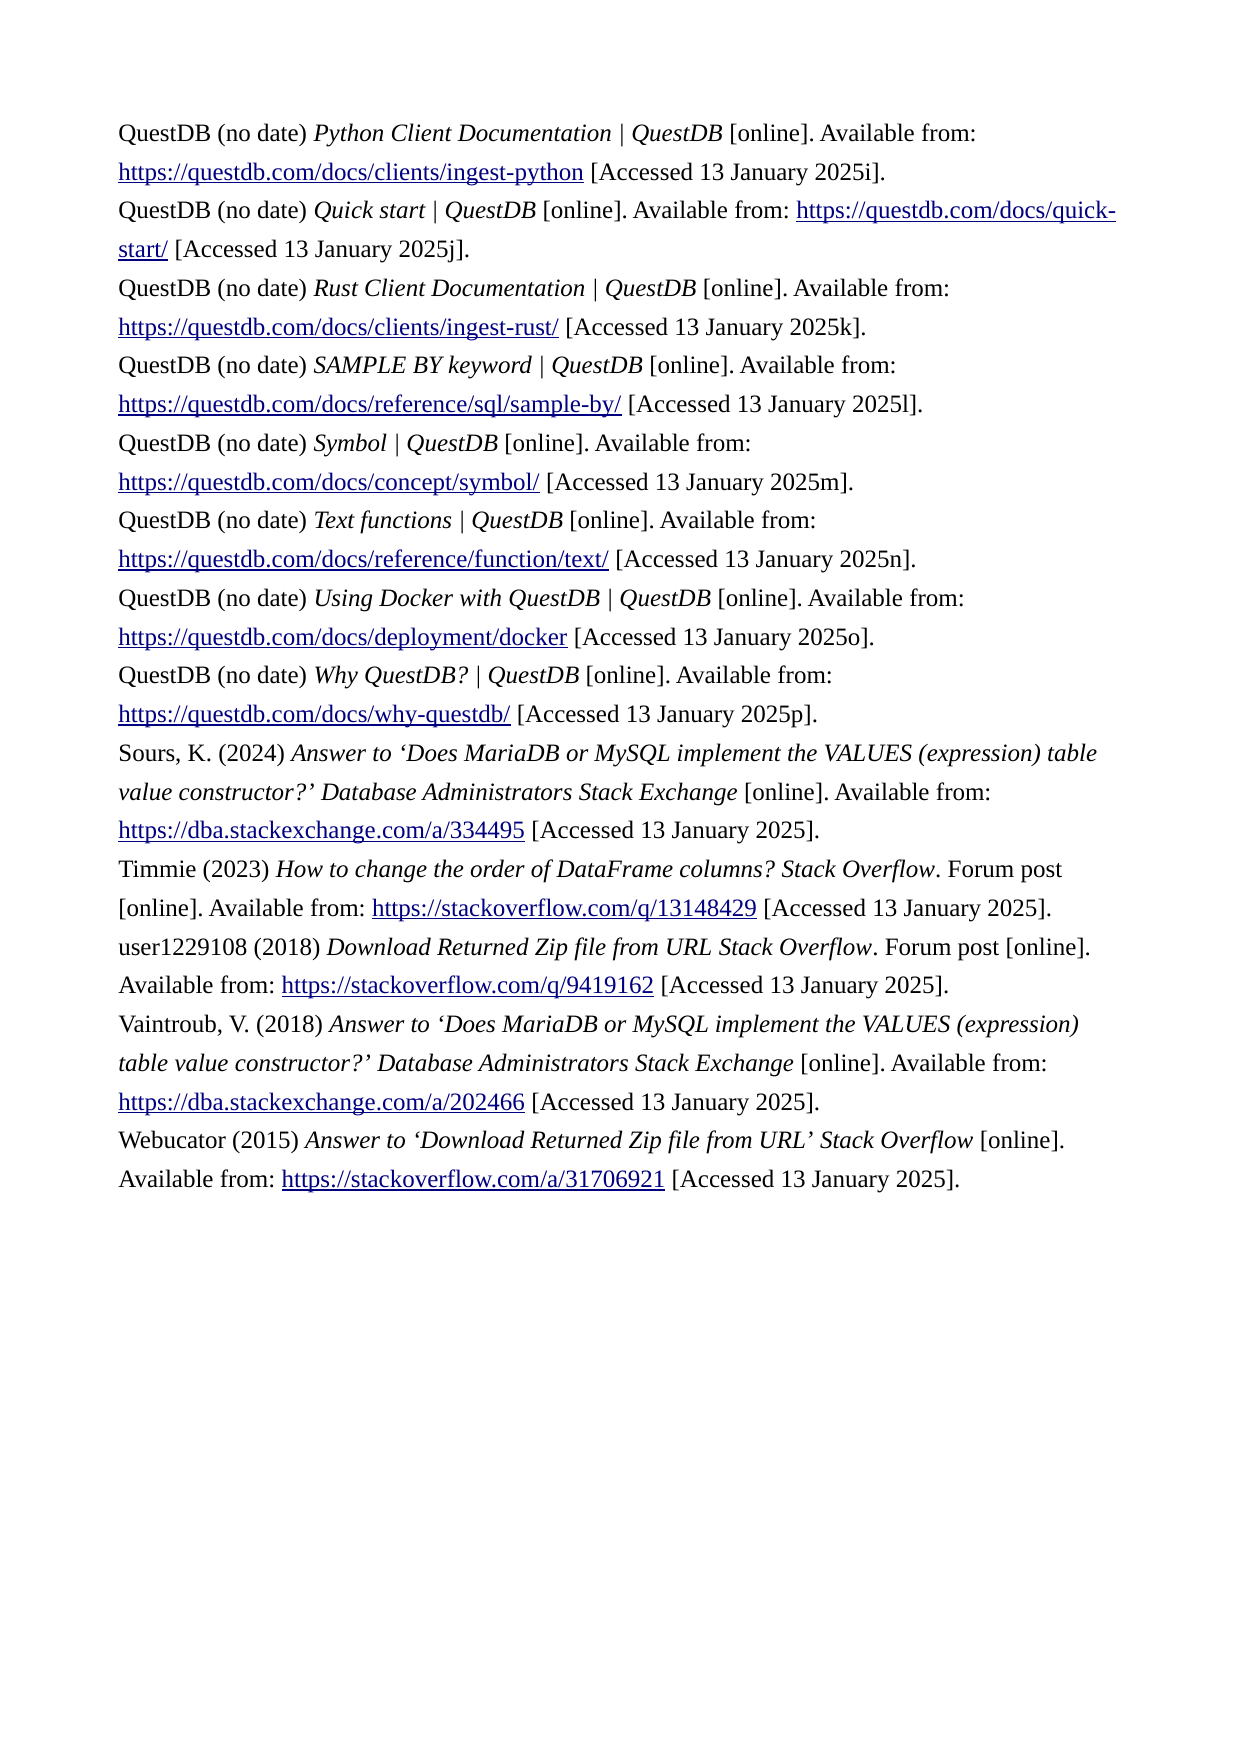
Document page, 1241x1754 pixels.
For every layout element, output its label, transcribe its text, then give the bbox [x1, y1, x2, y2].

text QuestDB (no date) Text functions | QuestDB [online]. Available from: https://questdb.com/docs/reference/function/text/ [Accessed 13 January 2025n]. [118, 506, 1122, 573]
text Vaintroub, V. (2018) Answer to ‘Does MariaDB or MySQL implement the VALUES (expression) table value constructor?’ Database Administrators Stack Exchange [online]. Available from: https://dba.stackexchange.com/a/202466 [Accessed 13 January 2025]. [118, 1009, 1122, 1116]
text QuestDB (no date) Python Client Documentation | QuestDB [online]. Available from: https://questdb.com/docs/clients/ingest-python [Accessed 13 January 2025i]. [118, 118, 1122, 186]
text QuestDB (no date) Quick start | QuestDB [online]. Available from: https://questdb.com/docs/quick-start/ [Accessed 13 January 2025j]. [118, 196, 1122, 263]
text Timmie (2023) How to change the order of DataFrame columns? Stack Overflow. Forum post [online]. Available from: https://stackoverflow.com/q/13148429 [Accessed 13 January 2025]. [118, 854, 1122, 922]
text QuestDB (no date) Why QuestDB? | QuestDB [online]. Available from: https://questdb.com/docs/why-questdb/ [Accessed 13 January 2025p]. [118, 661, 1122, 728]
text Webucator (2015) Answer to ‘Download Returned Zip file from URL’ Stack Overflow [online]. Available from: https://stackoverflow.com/a/31706921 [Accessed 13 January 2025]. [118, 1126, 1122, 1193]
text QuestDB (no date) Using Docker with QuestDB | QuestDB [online]. Available from: https://questdb.com/docs/deployment/docker [Accessed 13 January 2025o]. [118, 583, 1122, 651]
text Sours, K. (2024) Answer to ‘Does MariaDB or MySQL implement the VALUES (expression) table value constructor?’ Database Administrators Stack Exchange [online]. Available from: https://dba.stackexchange.com/a/334495 [Accessed 13 January 2025]. [118, 738, 1122, 844]
text QuestDB (no date) Rust Client Documentation | QuestDB [online]. Available from: https://questdb.com/docs/clients/ingest-rust/ [Accessed 13 January 2025k]. [118, 273, 1122, 341]
text QuestDB (no date) Symbol | QuestDB [online]. Available from: https://questdb.com/docs/concept/symbol/ [Accessed 13 January 2025m]. [118, 428, 1122, 496]
text user1229108 (2018) Download Returned Zip file from URL Stack Overflow. Forum post [online]. Available from: https://stackoverflow.com/q/9419162 [Accessed 13 January 2025]. [118, 932, 1122, 999]
text QuestDB (no date) SAMPLE BY keyword | QuestDB [online]. Available from: https://questdb.com/docs/reference/sql/sample-by/ [Accessed 13 January 2025l]. [118, 351, 1122, 418]
